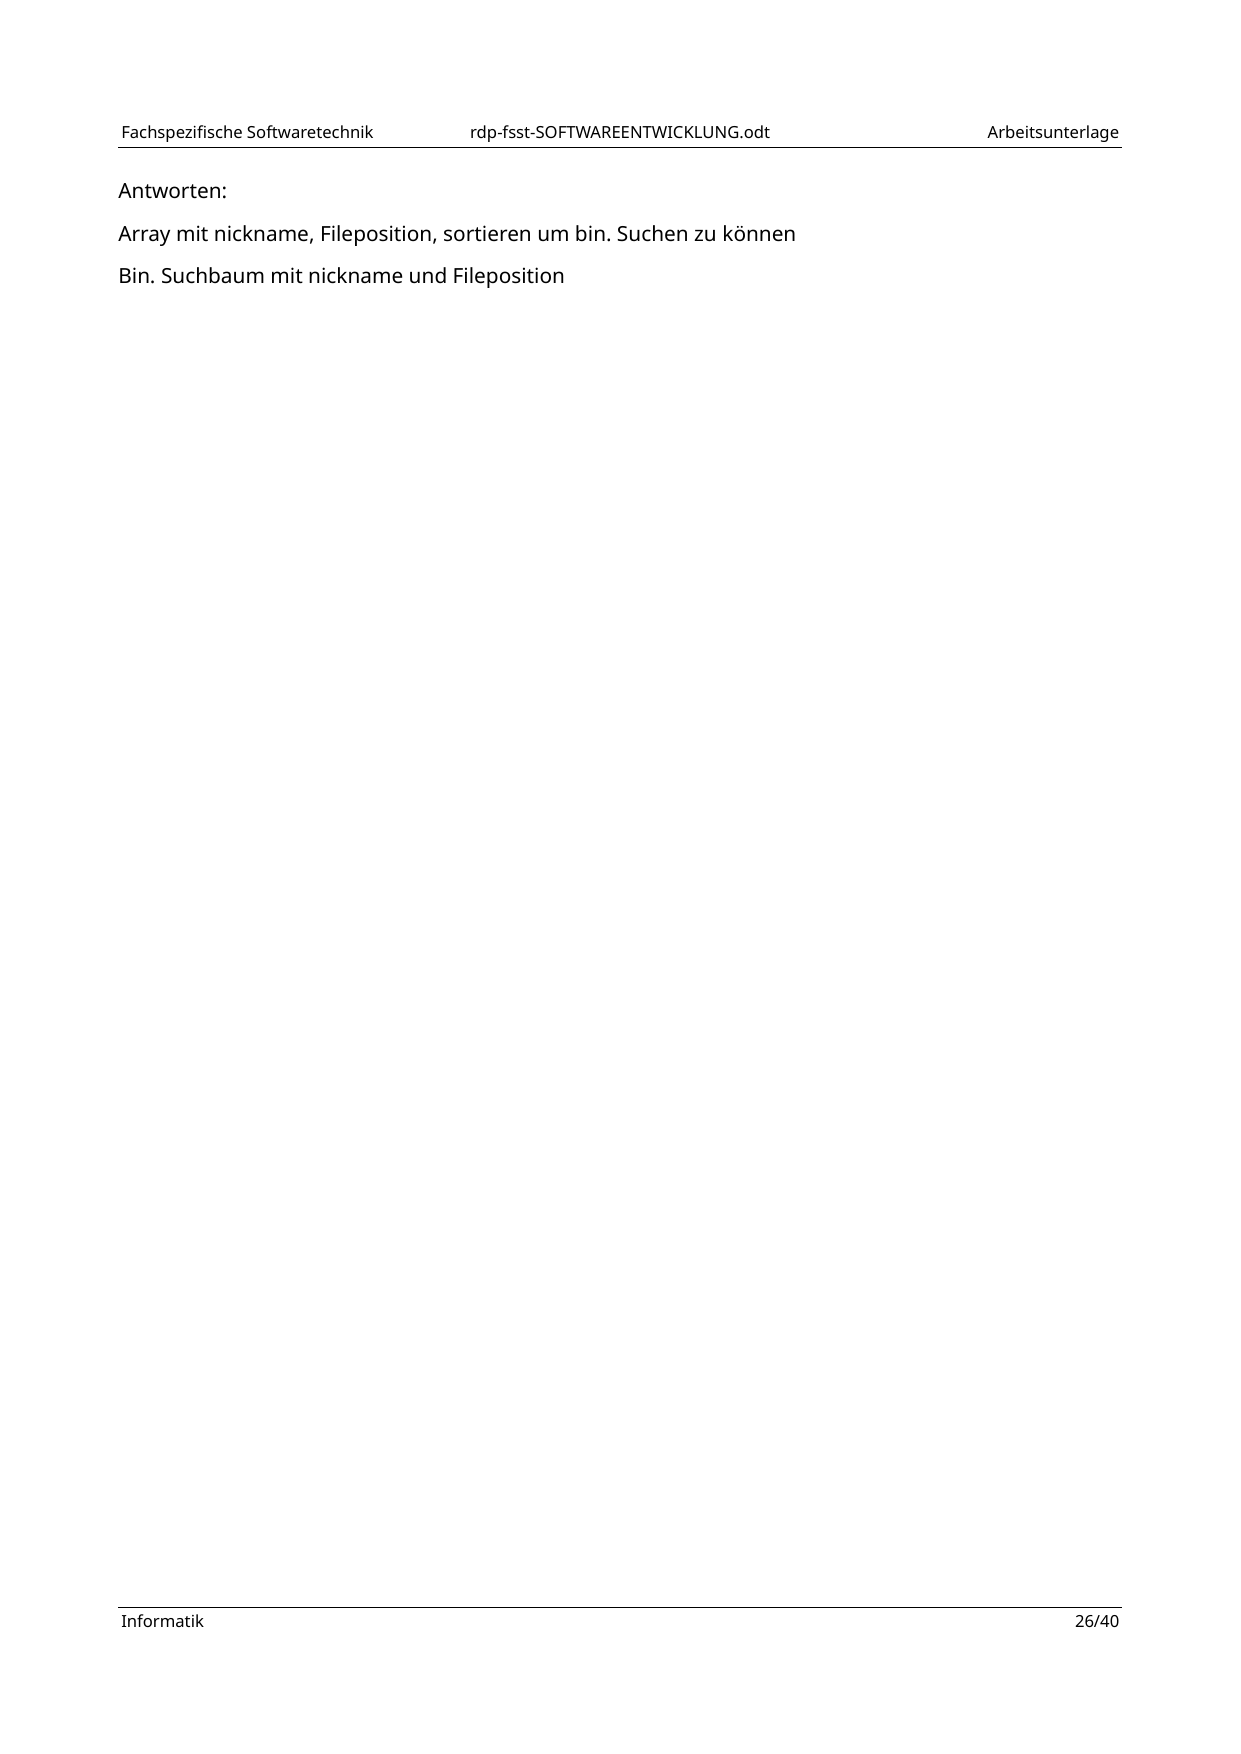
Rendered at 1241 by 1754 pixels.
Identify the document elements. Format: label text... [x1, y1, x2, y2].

text Bin. Suchbaum mit nickname und Fileposition [118, 261, 1122, 290]
text Antworten: [118, 176, 1122, 205]
text Array mit nickname, Fileposition, sortieren um bin. Suchen zu können [118, 219, 1122, 247]
